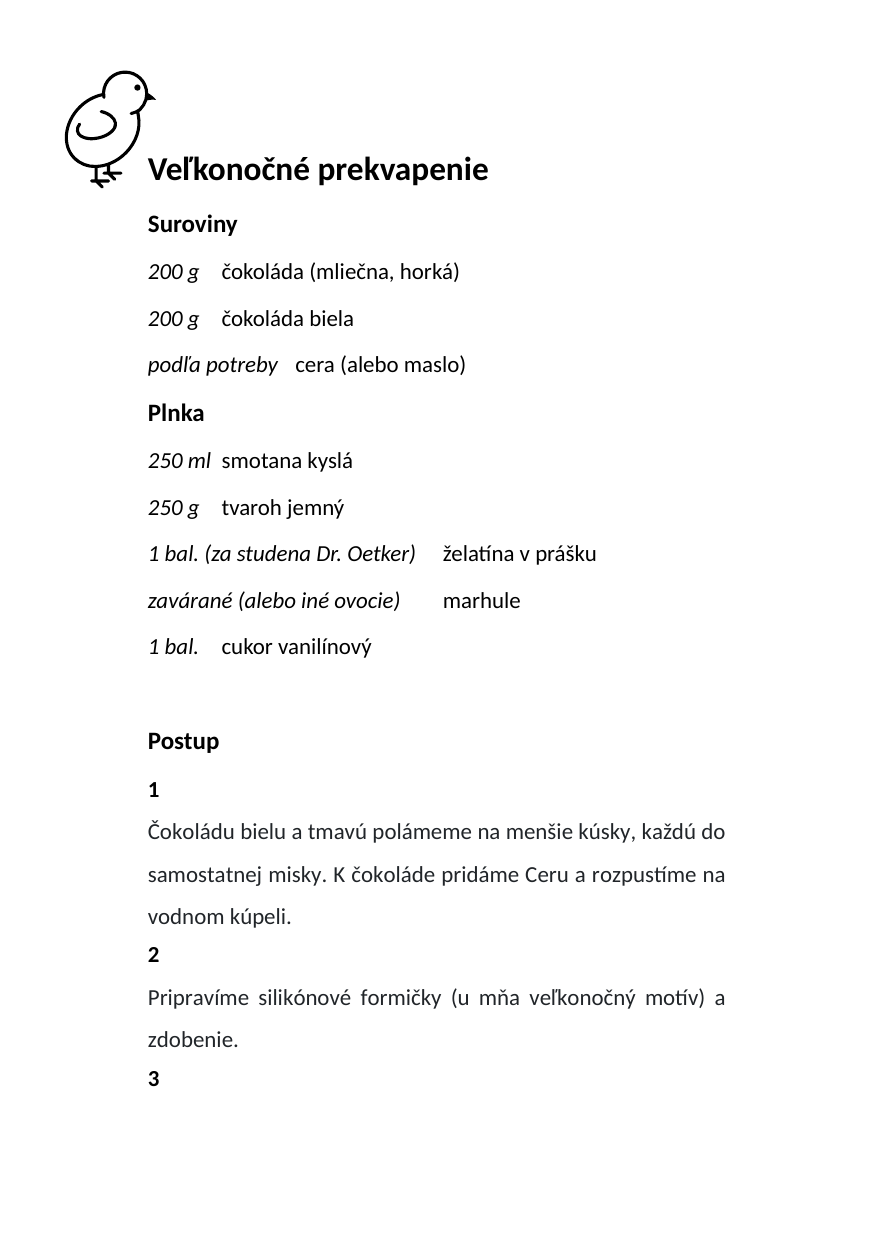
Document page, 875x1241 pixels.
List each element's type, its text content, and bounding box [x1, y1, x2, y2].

text Veľkonočné prekvapenie [148, 148, 726, 188]
text podľa potreby cera (alebo maslo) [148, 350, 726, 378]
text 1 [148, 775, 726, 803]
text Postup [148, 725, 726, 756]
text 3 [148, 1064, 726, 1092]
text 200 g čokoláda (mliečna, horká) [148, 257, 726, 285]
text 2 [148, 941, 726, 969]
text 1 bal. (za studena Dr. Oetker) želatína v prášku [148, 539, 726, 567]
text 1 bal. cukor vanilínový [148, 632, 726, 660]
text 200 g čokoláda biela [148, 304, 726, 332]
text 250 g tvaroh jemný [148, 493, 726, 521]
text Plnka [148, 397, 726, 427]
text Pripravíme silikónové formičky (u mňa veľkonočný motív) a zdobenie. [148, 969, 726, 1054]
text 250 ml smotana kyslá [148, 446, 726, 474]
text zavárané (alebo iné ovocie) marhule [148, 586, 726, 614]
text Čokoládu bielu a tmavú polámeme na menšie kúsky, každú do samostatnej misky. K čokoláde pridáme Ceru a rozpustíme na vodnom kúpeli. [148, 803, 726, 930]
text Suroviny [148, 208, 726, 238]
